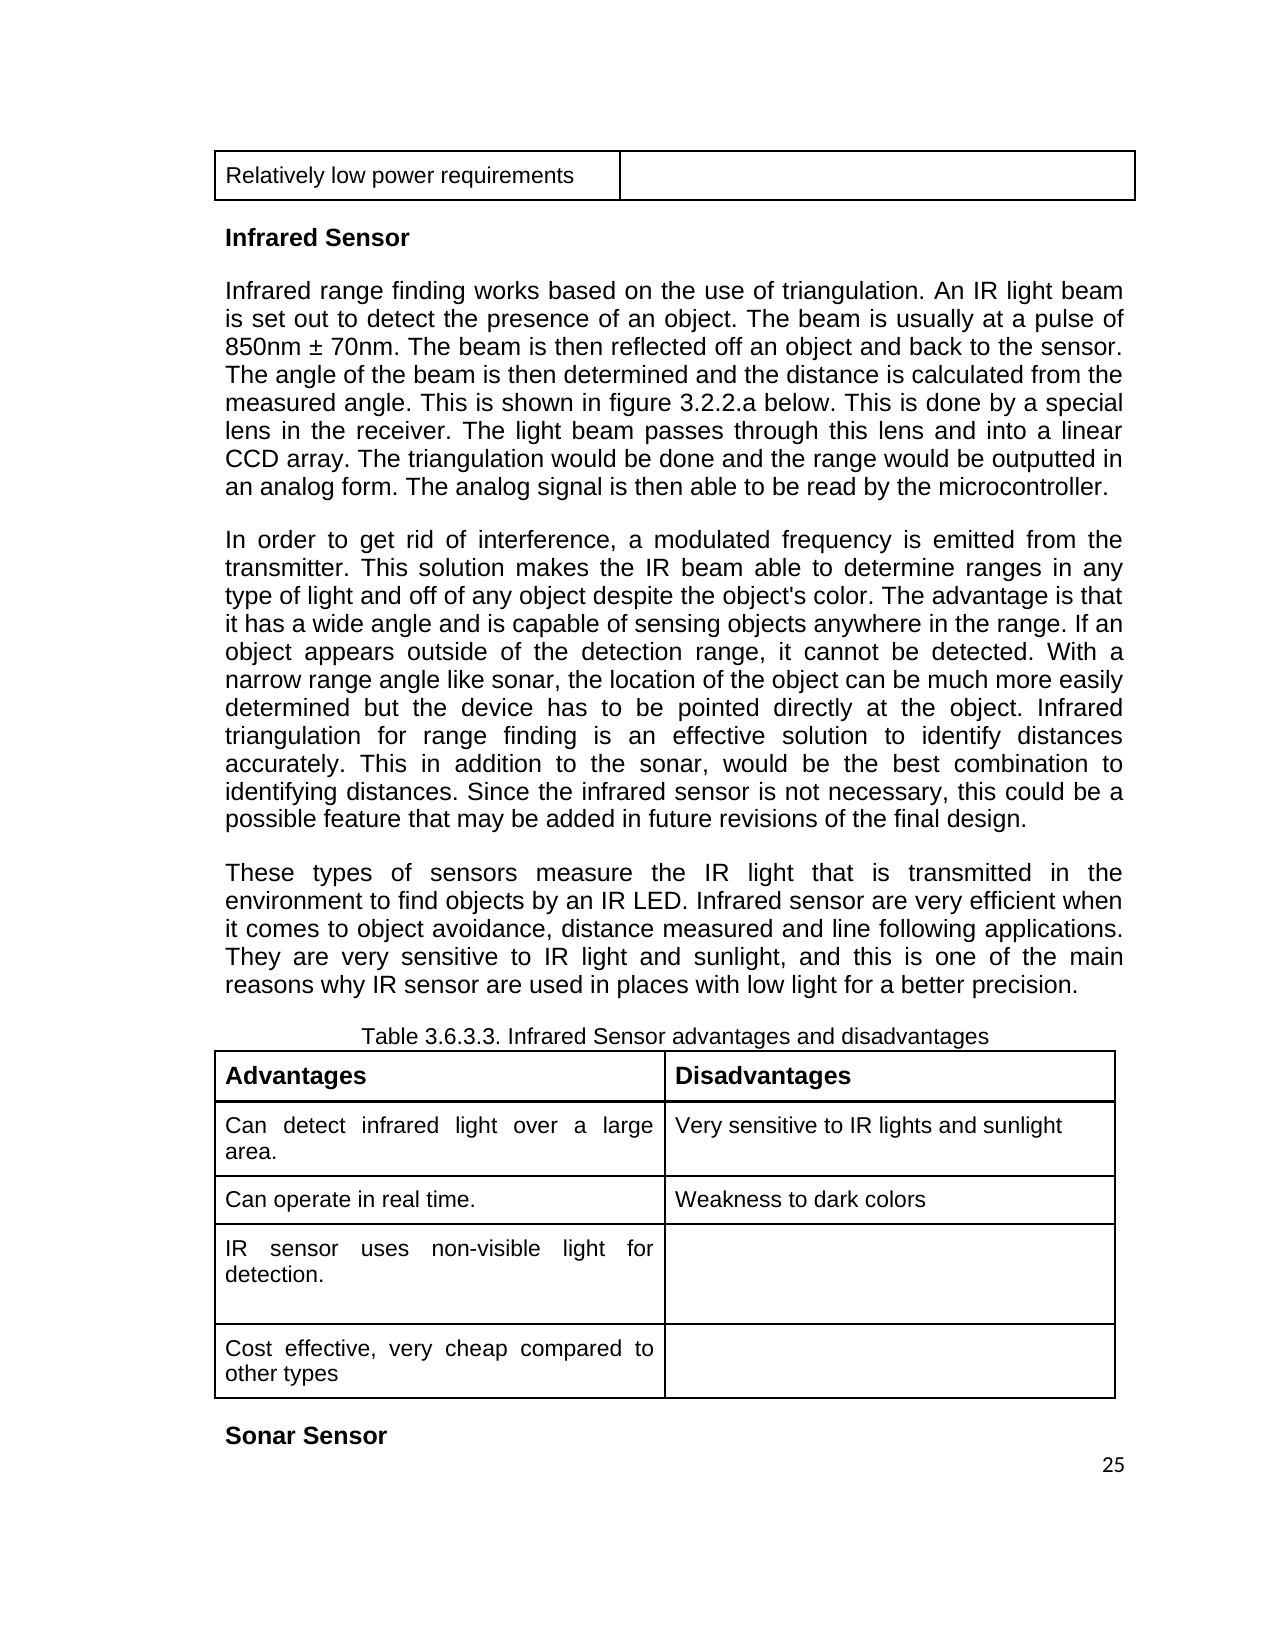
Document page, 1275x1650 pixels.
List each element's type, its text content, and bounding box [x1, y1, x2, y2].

table_cell [666, 1325, 1114, 1397]
text Sonar Sensor [225, 1422, 1125, 1450]
text Table 3.6.3.3. Infrared Sensor advantages and disadvantages [225, 1024, 1125, 1049]
table_cell [621, 152, 1134, 198]
table_header Disadvantages [666, 1052, 1114, 1100]
table_cell Cost effective, very cheap compared to other types [216, 1325, 664, 1397]
table_header Advantages [216, 1052, 664, 1100]
text In order to get rid of interference, a modulated frequency is emitted from the transmitter. This solution makes the IR beam able to determine ranges in any type of light and off of any object despite the object's color. The advantage is that it has a wide angle and is capable of sensing objects anywhere in the range. If an object appears outside of the detection range, it cannot be detected. With a narrow range angle like sonar, the location of the object can be much more easily determined but the device has to be pointed directly at the object. Infrared triangulation for range finding is an effective solution to identify distances accurately. This in addition to the sonar, would be the best combination to identifying distances. Since the infrared sensor is not necessary, this could be a possible feature that may be added in future revisions of the final design. [225, 526, 1125, 833]
table_cell Very sensitive to IR lights and sunlight [666, 1103, 1114, 1174]
text These types of sensors measure the IR light that is transmitted in the environment to find objects by an IR LED. Infrared sensor are very efficient when it comes to object avoidance, distance measured and line following applications. They are very sensitive to IR light and sunlight, and this is one of the main reasons why IR sensor are used in places with low light for a better precision. [225, 859, 1125, 998]
text Infrared Sensor [225, 223, 1125, 251]
table_cell [666, 1225, 1114, 1323]
table_cell Relatively low power requirements [216, 152, 619, 198]
text Infrared range finding works based on the use of triangulation. An IR light beam is set out to detect the presence of an object. The beam is usually at a pulse of 850nm ± 70nm. The beam is then reflected off an object and back to the sensor. The angle of the beam is then determined and the distance is calculated from the measured angle. This is shown in figure 3.2.2.a below. This is done by a special lens in the receiver. The light beam passes through this lens and into a linear CCD array. The triangulation would be done and the range would be outputted in an analog form. The analog signal is then able to be read by the microcontroller. [225, 277, 1125, 500]
table_cell Can detect infrared light over a large area. [216, 1103, 664, 1174]
table_cell Weakness to dark colors [666, 1177, 1114, 1223]
table_cell IR sensor uses non-visible light for detection. [216, 1225, 664, 1323]
table_cell Can operate in real time. [216, 1177, 664, 1223]
